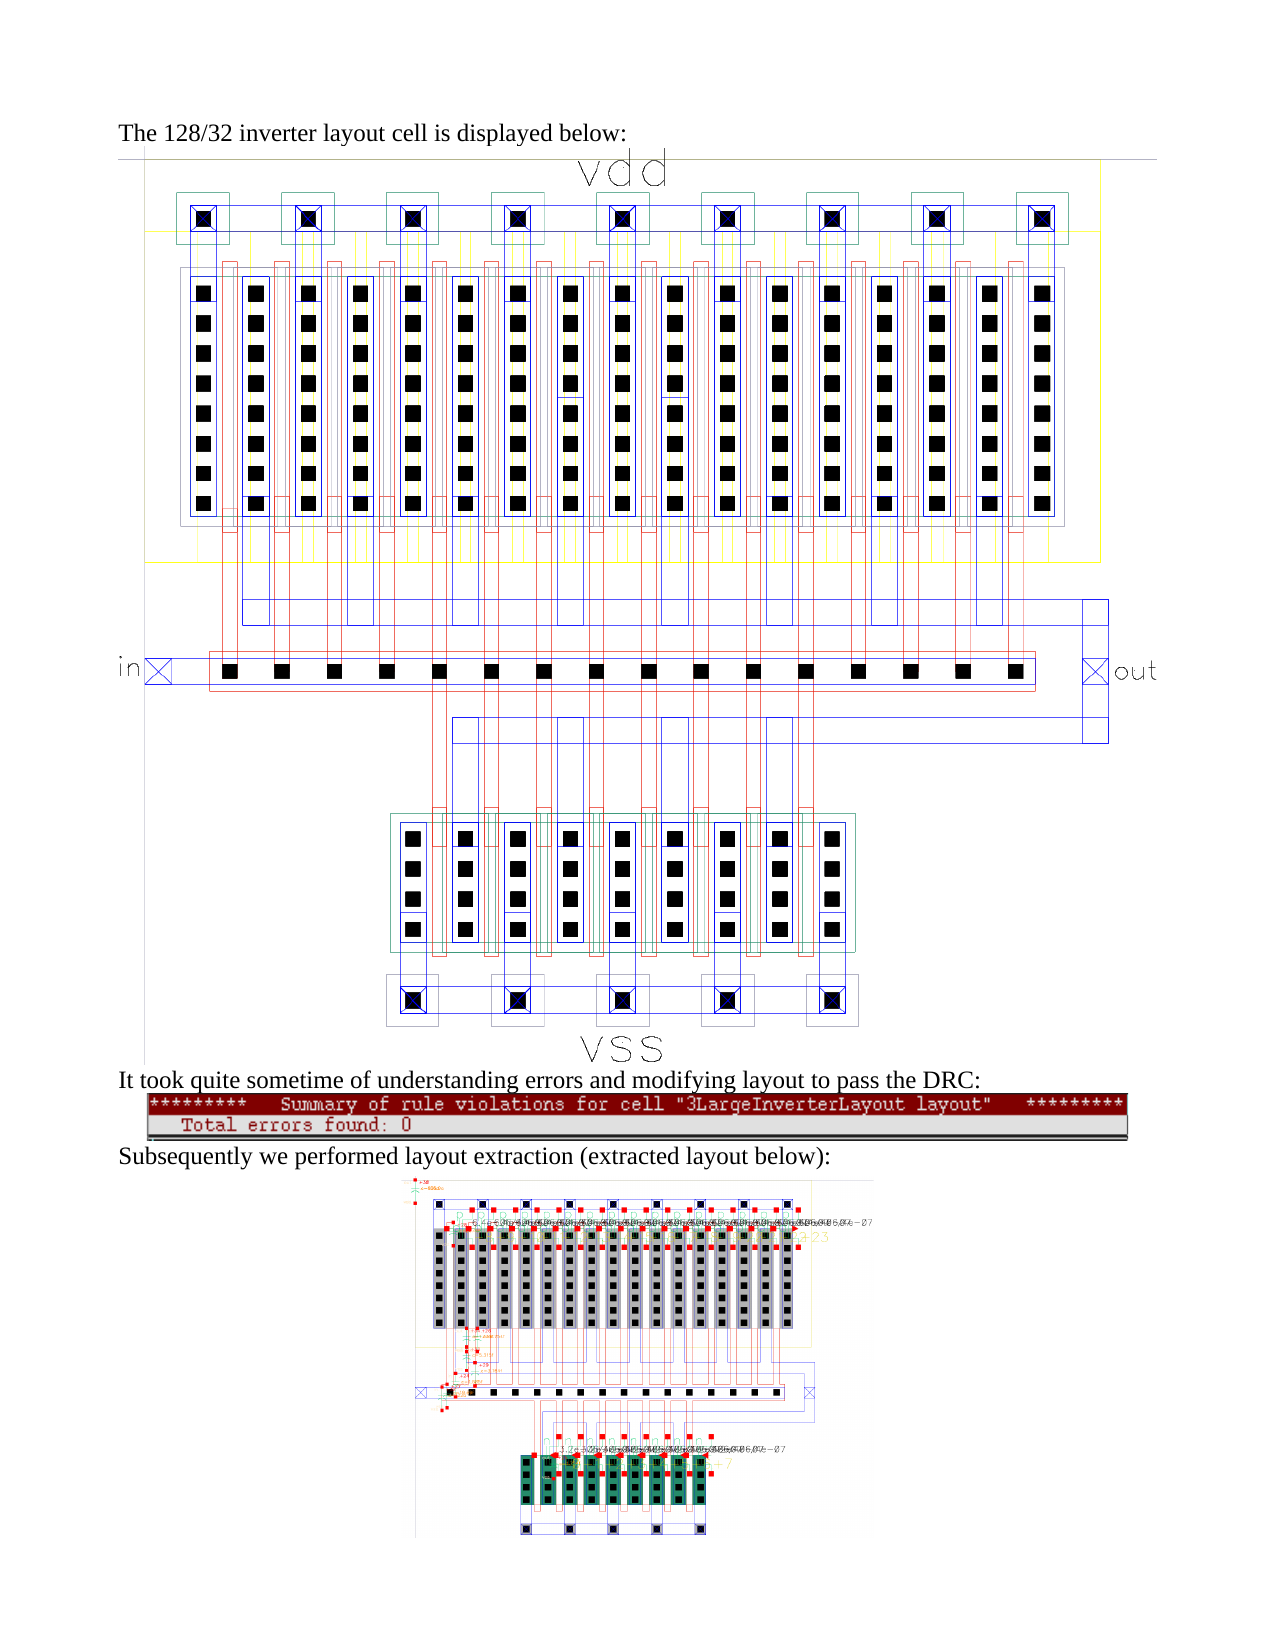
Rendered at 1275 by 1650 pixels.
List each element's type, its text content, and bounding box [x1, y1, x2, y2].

picture [401, 1176, 874, 1538]
picture [146, 1093, 1129, 1141]
text Subsequently we performed layout extraction (extracted layout below): [118, 1094, 1157, 1169]
picture [118, 146, 1157, 1065]
text It took quite sometime of understanding errors and modifying layout to pass the DRC: [118, 1065, 1157, 1094]
text The 128/32 inverter layout cell is displayed below: [118, 118, 1157, 146]
